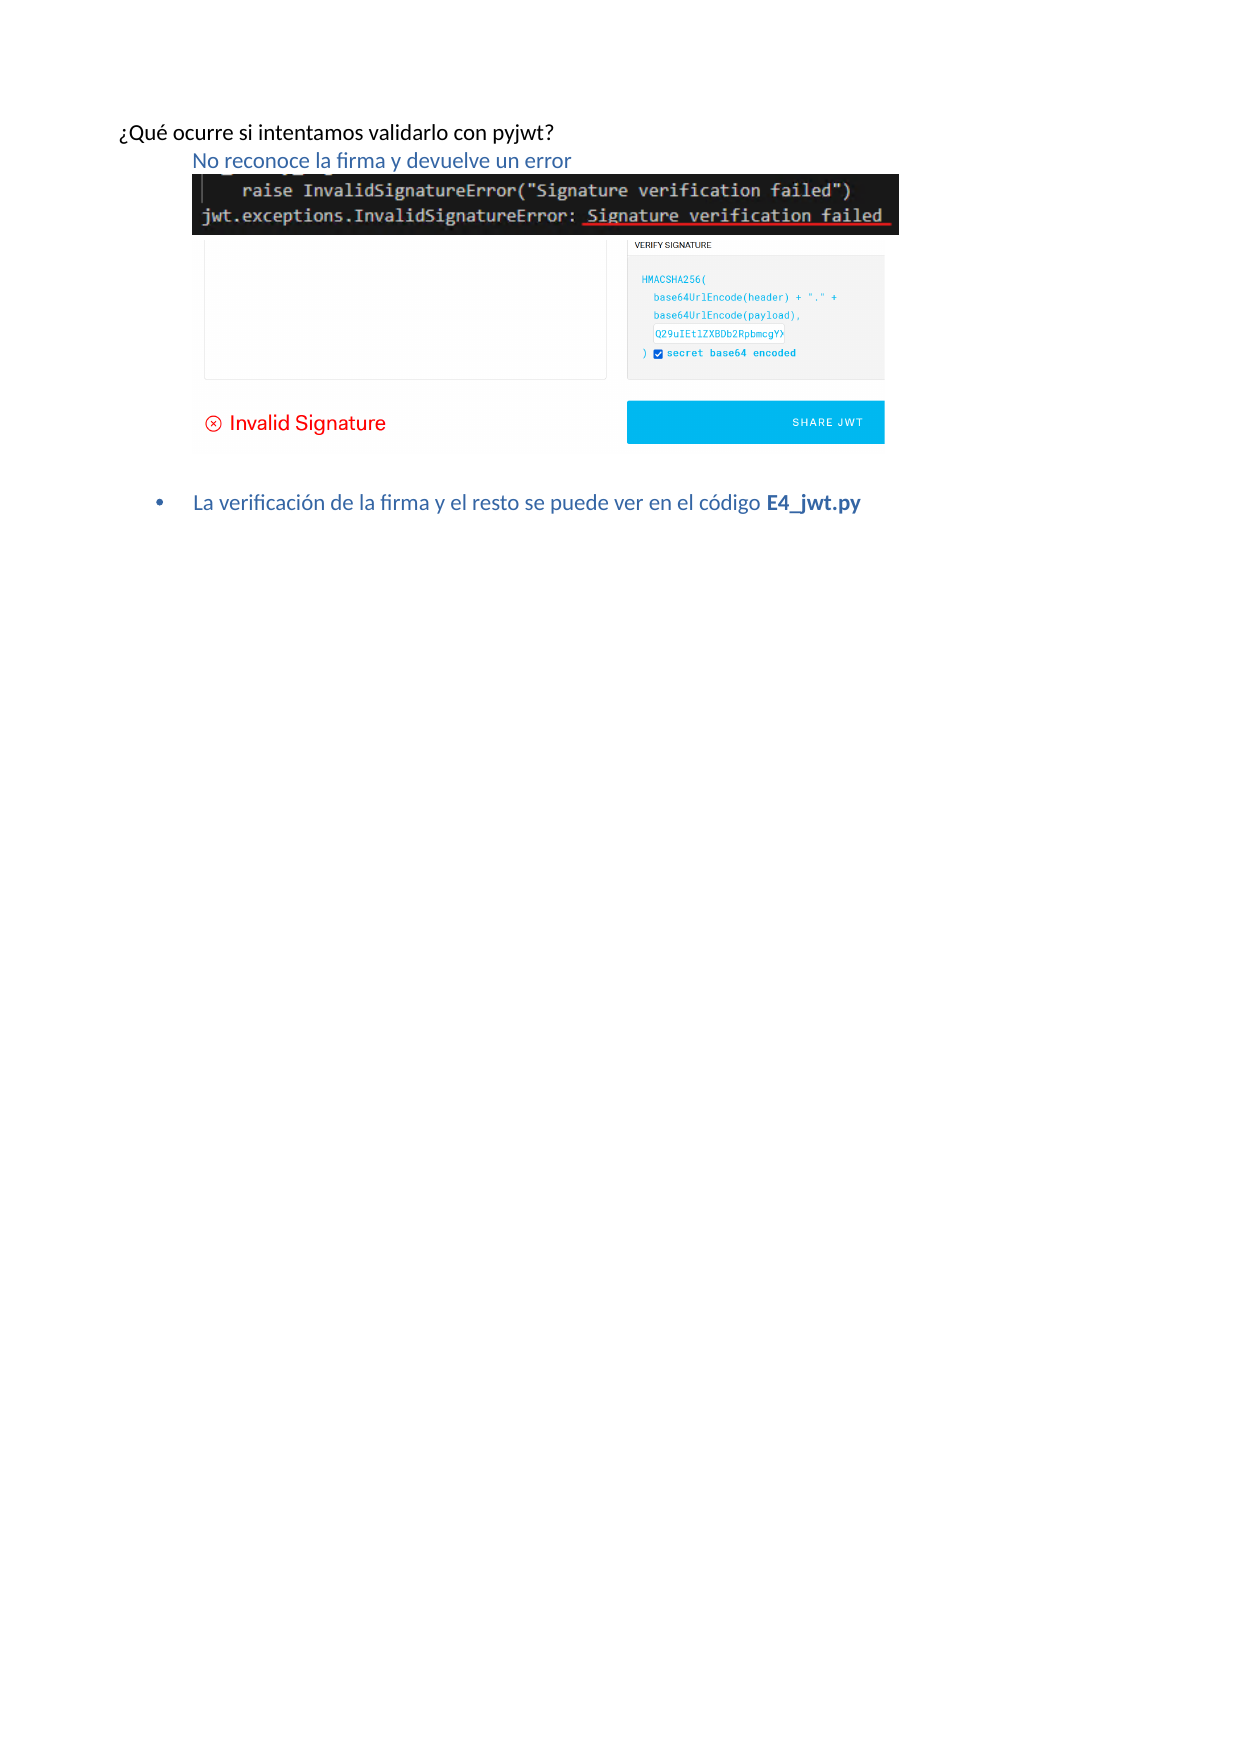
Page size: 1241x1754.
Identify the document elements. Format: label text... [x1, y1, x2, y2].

list La verificación de la firma y el resto se puede ver en el código E4_jwt.py [156, 488, 1122, 516]
text No reconoce la firma y devuelve un error [118, 146, 1122, 174]
picture [192, 240, 885, 454]
text ¿Qué ocurre si intentamos validarlo con pyjwt? [118, 118, 1122, 146]
picture [192, 174, 899, 235]
